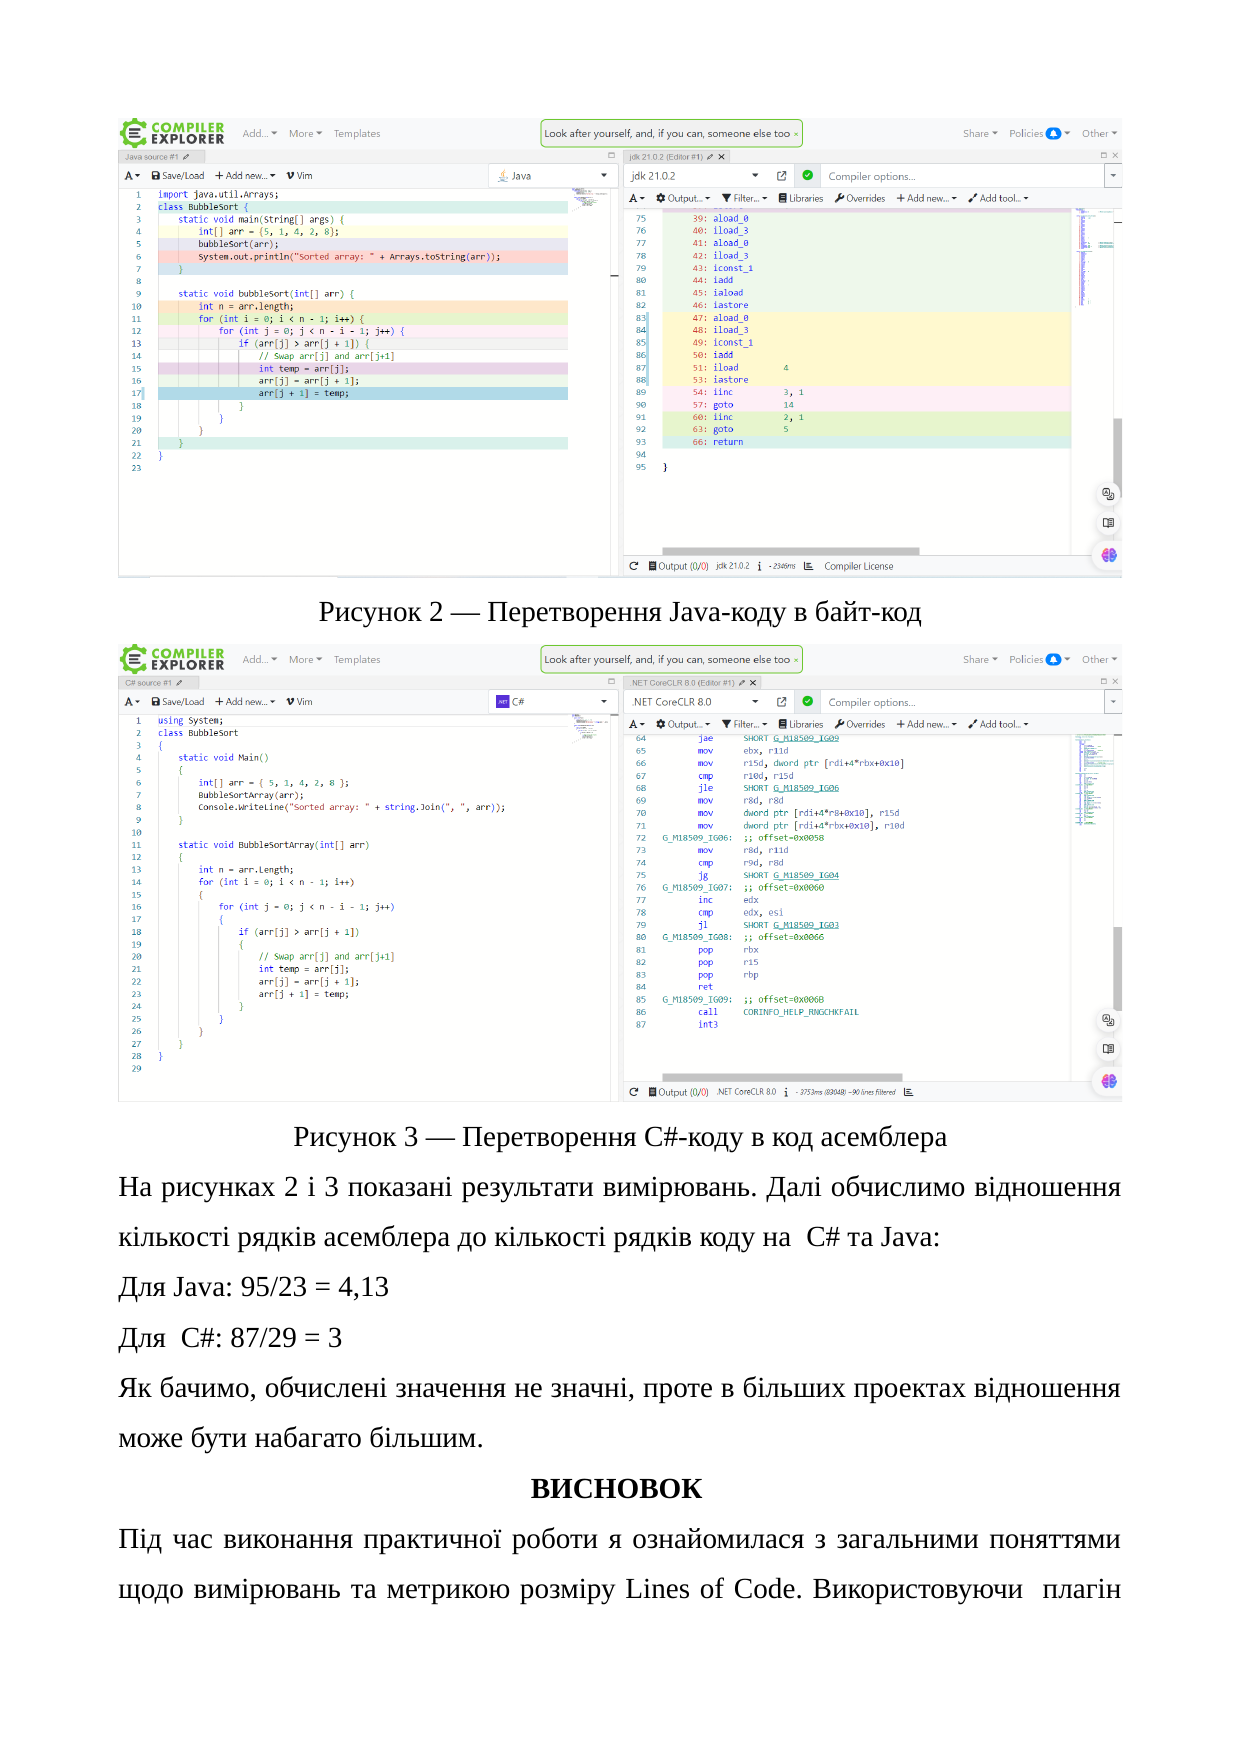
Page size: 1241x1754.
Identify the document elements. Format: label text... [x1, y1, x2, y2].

text Під час виконання практичної роботи я ознайомилася з загальними поняттями щодо вимірювань та метрикою розміру Lines of Code. Використовуючи плагін [118, 1521, 1122, 1605]
picture [118, 644, 1123, 1102]
text Для C#: 87/29 = 3 [118, 1320, 1122, 1353]
picture [118, 118, 1123, 578]
text ВИСНОВОК [118, 1471, 1122, 1504]
text Рисунок 2 — Перетворення Java-коду в байт-код [118, 578, 1122, 628]
text На рисунках 2 і 3 показані результати вимірювань. Далі обчислимо відношення кількості рядків асемблера до кількості рядків коду на C# та Java: [118, 1169, 1122, 1253]
text Для Java: 95/23 = 4,13 [118, 1269, 1122, 1303]
text Як бачимо, обчислені значення не значні, проте в більших проектах відношення може бути набагато більшим. [118, 1370, 1122, 1454]
text Рисунок 3 — Перетворення C#-коду в код асемблера [118, 1102, 1122, 1152]
